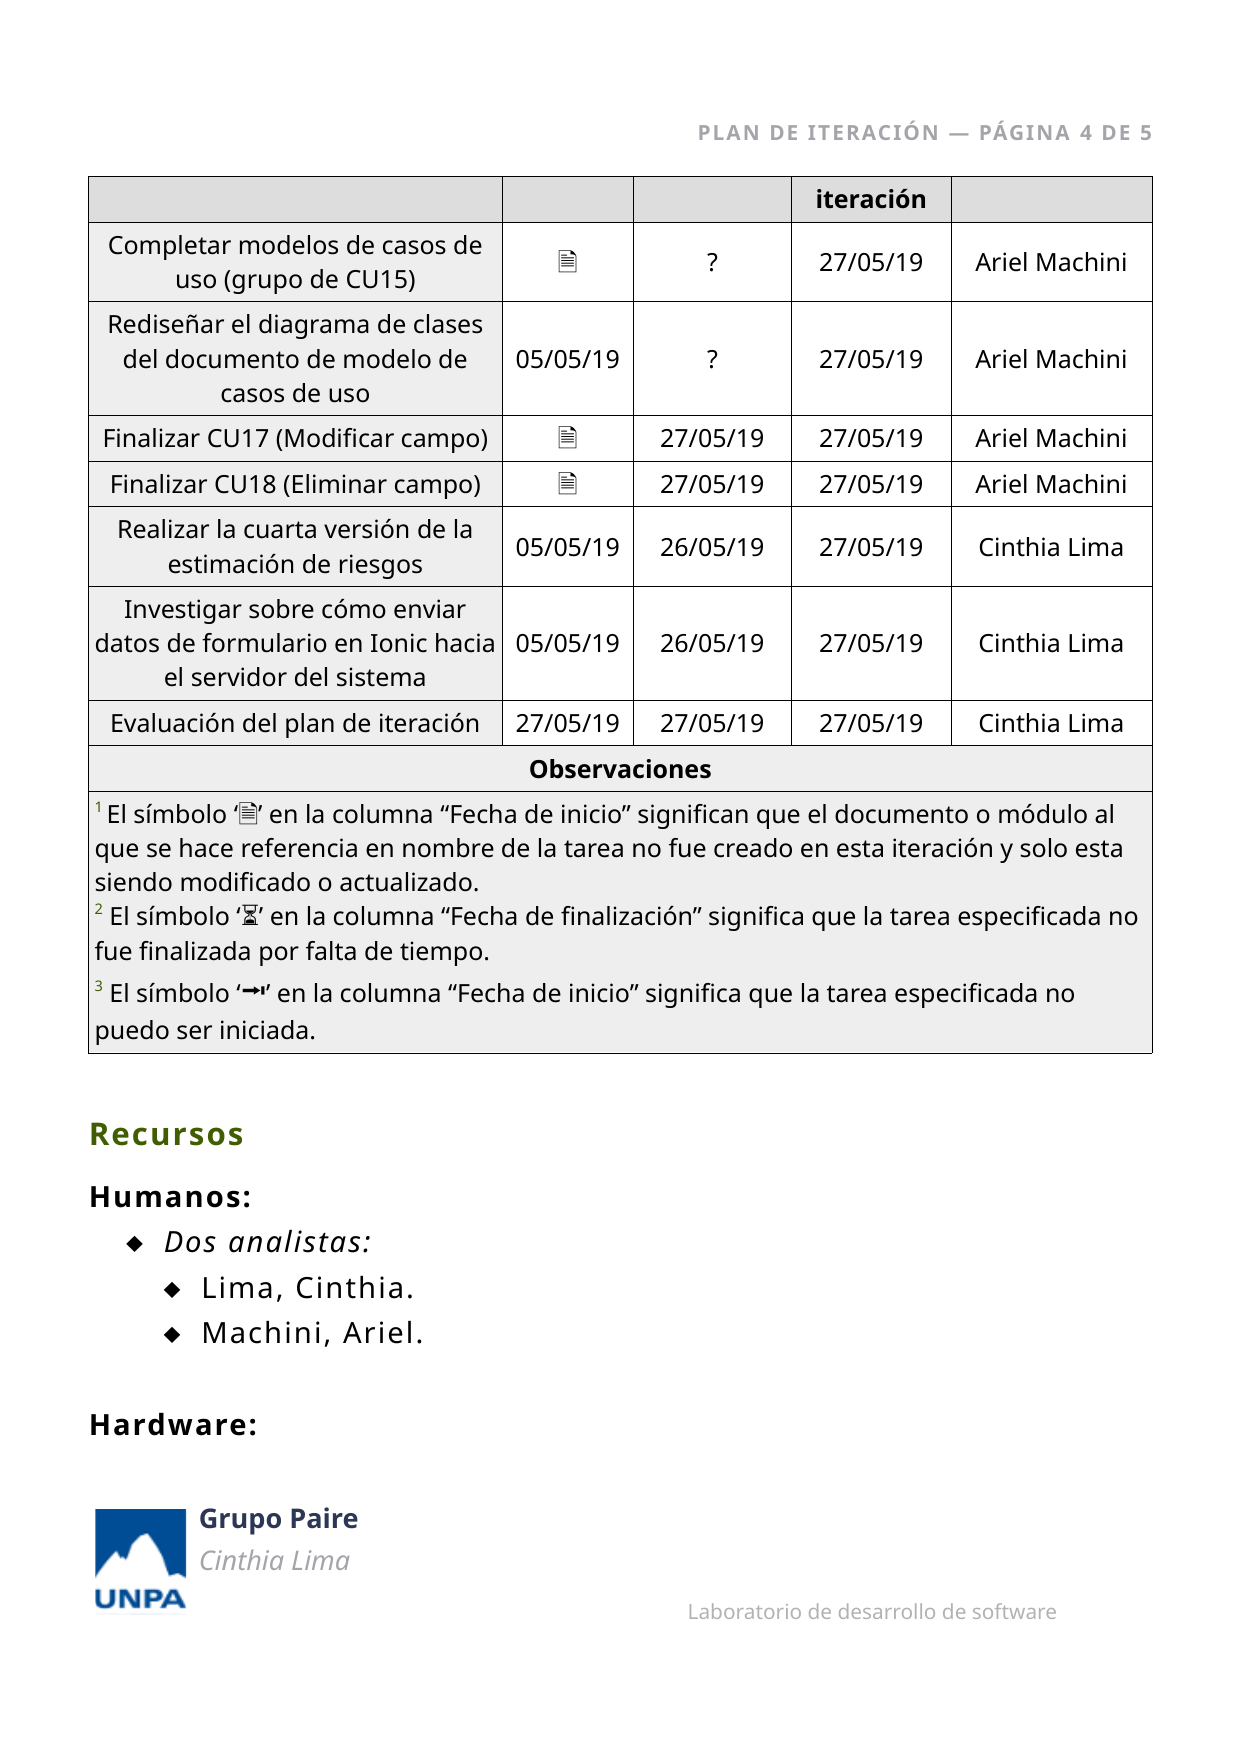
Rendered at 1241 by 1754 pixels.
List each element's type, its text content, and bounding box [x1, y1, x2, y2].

table_cell 27/05/19 [792, 587, 951, 700]
table_cell Cinthia Lima [952, 701, 1152, 745]
table_cell 🗎 [503, 223, 633, 301]
table_cell 27/05/19 [792, 701, 951, 745]
table_cell Rediseñar el diagrama de clases del documento de modelo de casos de uso [89, 302, 502, 415]
table_cell 27/05/19 [634, 462, 791, 506]
list Dos analistas: [126, 1221, 1152, 1261]
table_cell 1 El símbolo ‘🗎’ en la columna “Fecha de inicio” significan que el documento o módulo al que se hace referencia en nombre de la tarea no fue creado en esta iteración y solo esta siendo modificado o actualizado. 2 El símbolo ‘⏳’ en la columna “Fecha de finalización” significa que la tarea especificada no fue finalizada por falta de tiempo. 3 El símbolo ‘⭲’ en la columna “Fecha de inicio” significa que la tarea especificada no puedo ser iniciada. [89, 792, 1152, 1052]
table_cell ? [634, 223, 791, 301]
table_cell Completar modelos de casos de uso (grupo de CU15) [89, 223, 502, 301]
table_cell Ariel Machini [952, 416, 1152, 461]
table_cell 26/05/19 [634, 507, 791, 586]
table_cell 27/05/19 [792, 507, 951, 586]
table_cell 27/05/19 [792, 416, 951, 461]
table_cell 27/05/19 [792, 223, 951, 301]
table_cell Finalizar CU18 (Eliminar campo) [89, 462, 502, 506]
table_cell 27/05/19 [792, 462, 951, 506]
table_header [634, 177, 791, 222]
table_cell Ariel Machini [952, 302, 1152, 415]
table_cell 05/05/19 [503, 507, 633, 586]
table_cell Evaluación del plan de iteración [89, 701, 502, 745]
table_header [89, 177, 502, 222]
table_cell Realizar la cuarta versión de la estimación de riesgos [89, 507, 502, 586]
table_cell 05/05/19 [503, 302, 633, 415]
table_cell Finalizar CU17 (Modificar campo) [89, 416, 502, 461]
text Humanos: [88, 1176, 1152, 1216]
table_cell Observaciones [89, 746, 1152, 791]
table_cell 27/05/19 [792, 302, 951, 415]
table_cell 27/05/19 [634, 701, 791, 745]
table_cell Cinthia Lima [952, 507, 1152, 586]
table_cell Ariel Machini [952, 462, 1152, 506]
table_cell Ariel Machini [952, 223, 1152, 301]
table_cell Investigar sobre cómo enviar datos de formulario en Ionic hacia el servidor del sistema [89, 587, 502, 700]
table_cell 27/05/19 [503, 701, 633, 745]
text Recursos [88, 1112, 1152, 1154]
list Machini, Ariel. [163, 1313, 1152, 1352]
table_cell Cinthia Lima [952, 587, 1152, 700]
table_cell ? [634, 302, 791, 415]
picture [95, 1509, 187, 1615]
table_header [503, 177, 633, 222]
table_cell 26/05/19 [634, 587, 791, 700]
table_cell 🗎 [503, 462, 633, 506]
list Lima, Cinthia. [163, 1267, 1152, 1307]
table_cell 27/05/19 [634, 416, 791, 461]
table_header [952, 177, 1152, 222]
table_cell 05/05/19 [503, 587, 633, 700]
text Hardware: [88, 1404, 1152, 1444]
table_header iteración [792, 177, 951, 222]
table_cell 🗎 [503, 416, 633, 461]
